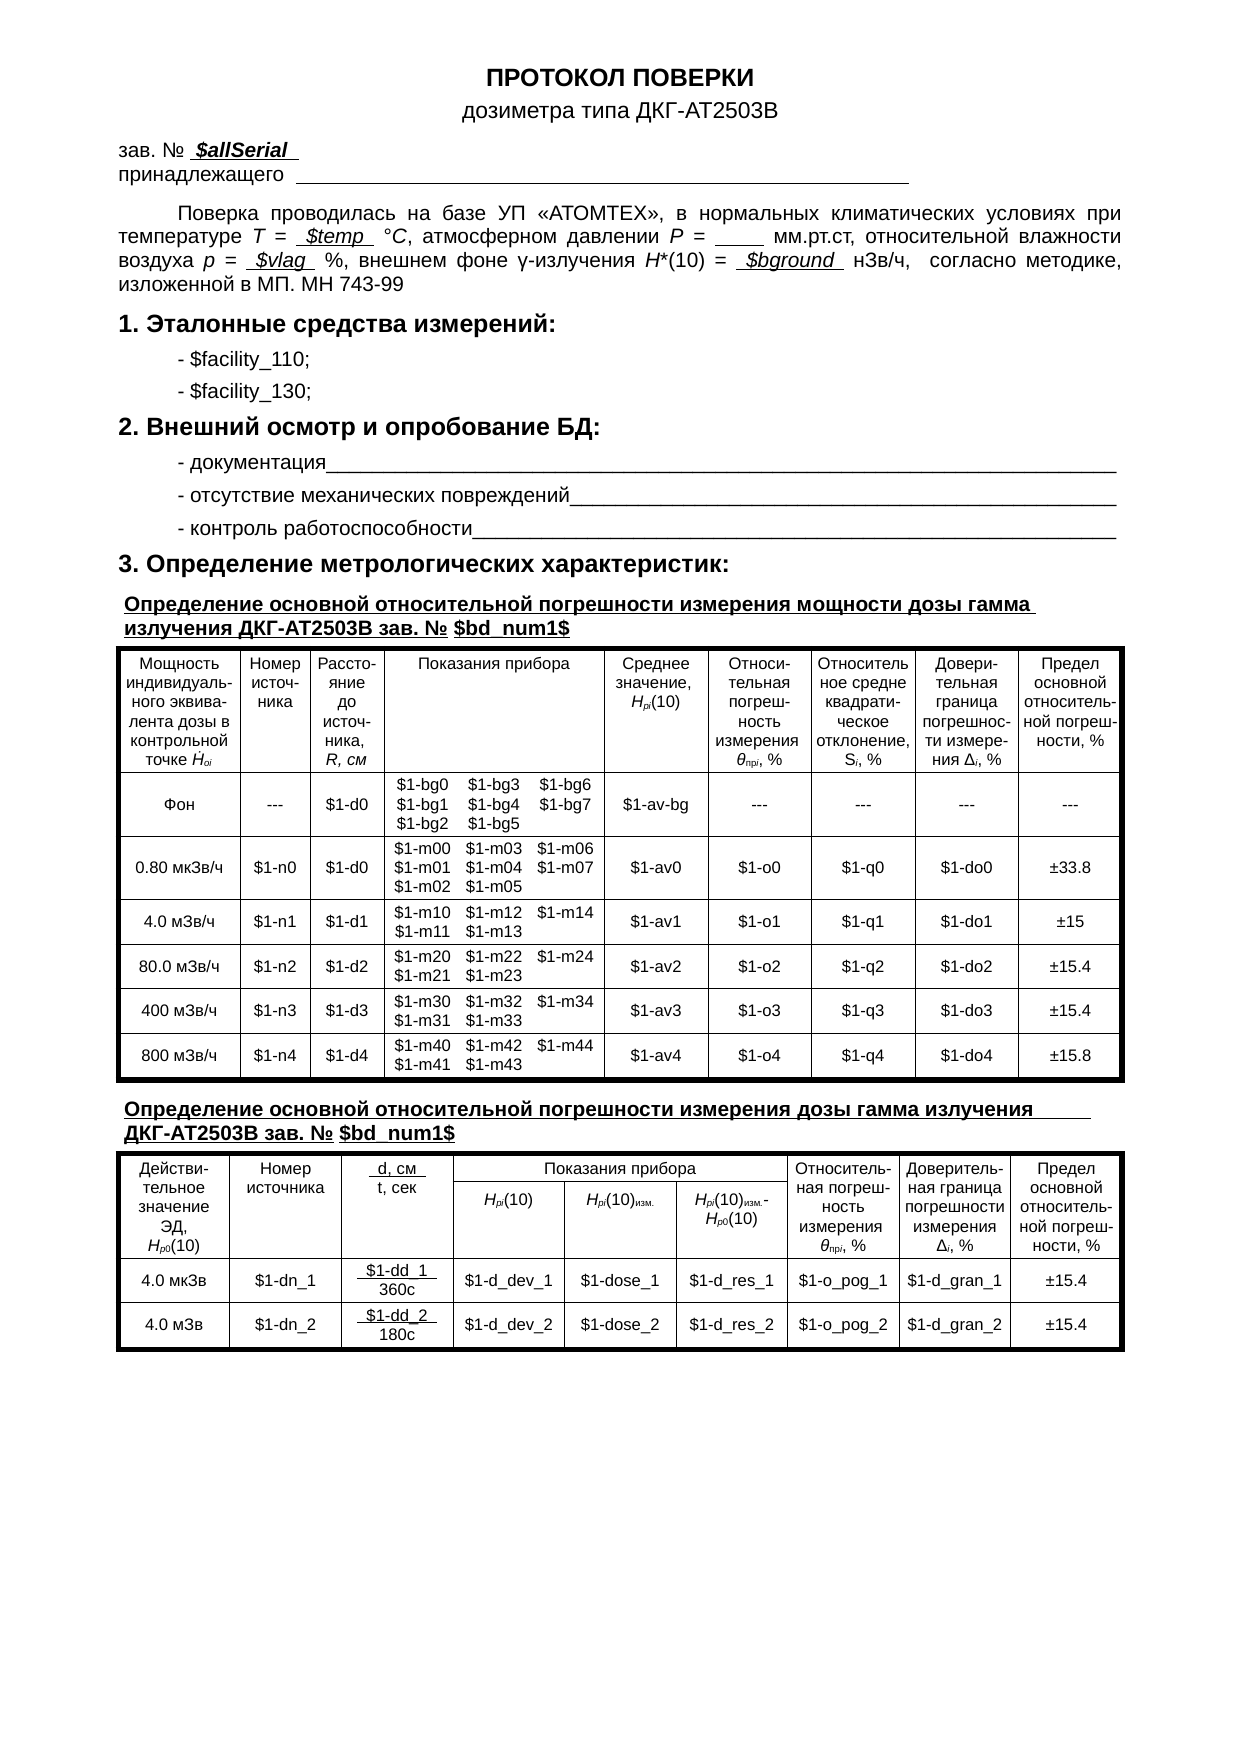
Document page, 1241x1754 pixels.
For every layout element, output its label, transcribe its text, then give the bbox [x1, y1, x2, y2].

text - документация [118, 450, 1122, 474]
table_cell Относи-тельная погреш-ность измерения θпрi, % [709, 651, 811, 772]
text - отсутствие механических повреждений [118, 483, 1122, 507]
table_cell --- [812, 773, 915, 836]
table_cell $1-o3 [709, 989, 811, 1033]
table_cell --- [241, 773, 310, 836]
table_header Определение основной относительной погрешности измерения мощности дозы гамма излучения ДКГ-АТ2503B зав. № $bd_num1$ [118, 578, 1122, 646]
table_cell Предел основной относитель-ной погреш-ности, % [1011, 1156, 1119, 1258]
text 1. Эталонные средства измерений: [118, 309, 1122, 337]
table_cell $1-d_gran_2 [900, 1303, 1010, 1347]
table_cell $1-dose_1 [565, 1259, 676, 1302]
table_cell $1-d4 [311, 1034, 384, 1077]
table_cell $1-o4 [709, 1034, 811, 1077]
table_cell $1-bg0 $1-bg1 $1-bg2 $1-bg3 $1-bg4 $1-bg5 $1-bg6 $1-bg7 [385, 773, 604, 836]
table_cell $1-av0 [605, 837, 708, 899]
table_cell $1-q4 [812, 1034, 915, 1077]
table_cell Показания прибора [454, 1156, 787, 1181]
table_cell $1-m10 $1-m11 $1-m12 $1-m13 $1-m14 [385, 900, 604, 944]
table_cell $1-do4 [916, 1034, 1018, 1077]
table_cell ±33.8 [1019, 837, 1119, 899]
table_cell ±15.8 [1019, 1034, 1119, 1077]
text зав. № $allSerial . [118, 138, 1122, 162]
table_cell $1-d2 [311, 945, 384, 988]
table_cell $1-av4 [605, 1034, 708, 1077]
text 3. Определение метрологических характеристик: [118, 549, 1122, 577]
table_cell $1-dn_2 [230, 1303, 341, 1347]
table_header Определение основной относительной погрешности измерения дозы гамма излучения ДКГ-АТ2503B зав. № $bd_num1$ [118, 1083, 1122, 1151]
table_cell ±15.4 [1011, 1303, 1119, 1347]
table_cell 4.0 мЗв [121, 1303, 229, 1347]
text ПРОТОКОЛ ПОВЕРКИ [118, 62, 1122, 91]
table_cell --- [709, 773, 811, 836]
table_cell --- [1019, 773, 1119, 836]
text принадлежащего . . [118, 162, 1122, 186]
table_cell ±15 [1019, 900, 1119, 944]
table_cell $1-o_pog_1 [788, 1259, 899, 1302]
table_cell 800 мЗв/ч [121, 1034, 240, 1077]
table_cell $1-o_pog_2 [788, 1303, 899, 1347]
table_cell 400 мЗв/ч [121, 989, 240, 1033]
table_cell Рассто-яние до источ-ника, R, см [311, 651, 384, 772]
table_cell Доверитель-ная граница погрешности измерения Δi, % [900, 1156, 1010, 1258]
table_cell $1-d3 [311, 989, 384, 1033]
table_cell Hpi(10)изм. [565, 1182, 676, 1258]
table_cell Hpi(10) [454, 1182, 564, 1258]
table_cell $1-d_dev_2 [454, 1303, 564, 1347]
table_cell ±15.4 [1019, 989, 1119, 1033]
table_cell d, см t, сек [342, 1156, 453, 1258]
table_cell Довери-тельная граница погрешнос-ти измере-ния Δi, % [916, 651, 1018, 772]
table_cell $1-m30 $1-m31 $1-m32 $1-m33 $1-m34 [385, 989, 604, 1033]
table_cell Hpi(10)изм.-Hp0(10) [677, 1182, 787, 1258]
table_cell 80.0 мЗв/ч [121, 945, 240, 988]
table_cell Показания прибора [385, 651, 604, 772]
table_cell $1-n4 [241, 1034, 310, 1077]
table_cell $1-do0 [916, 837, 1018, 899]
table_cell $1-d0 [311, 837, 384, 899]
table_cell $1-m00 $1-m01 $1-m02 $1-m03 $1-m04 $1-m05 $1-m06 $1-m07 [385, 837, 604, 899]
table_cell ±15.4 [1019, 945, 1119, 988]
text Поверка проводилась на базе УП «АТОМТЕХ», в нормальных климатических условиях при температуре Т = $temp °С, атмосферном давлении Р = мм.рт.ст, относительной влажности воздуха р = $vlag %, внешнем фоне γ-излучения H*(10) = $bground нЗв/ч, согласно методике, изложенной в МП. МН 743-99 [118, 200, 1122, 296]
table_cell $1-d1 [311, 900, 384, 944]
table_cell Действи-тельное значение ЭД, Hp0(10) [121, 1156, 229, 1258]
table_cell $1-q2 [812, 945, 915, 988]
table_cell $1-av-bg [605, 773, 708, 836]
text - $facility_110; [118, 346, 1122, 370]
table_cell $1-dd_1 360c [342, 1259, 453, 1302]
text дозиметра типа ДКГ-АТ2503B [118, 97, 1122, 124]
table_cell $1-q3 [812, 989, 915, 1033]
table_cell $1-d0 [311, 773, 384, 836]
table_cell Номер источника [230, 1156, 341, 1258]
table_cell $1-m20 $1-m21 $1-m22 $1-m23 $1-m24 [385, 945, 604, 988]
table_cell $1-m40 $1-m41 $1-m42 $1-m43 $1-m44 [385, 1034, 604, 1077]
table_cell $1-q1 [812, 900, 915, 944]
table_cell $1-do3 [916, 989, 1018, 1033]
table_cell Относительное средне квадрати-ческое отклонение, Si, % [812, 651, 915, 772]
table_cell 4.0 мкЗв [121, 1259, 229, 1302]
table_cell Фон [121, 773, 240, 836]
table_cell Предел основной относитель-ной погреш-ности, % [1019, 651, 1119, 772]
table_cell $1-o1 [709, 900, 811, 944]
table_cell $1-n1 [241, 900, 310, 944]
table_cell Номер источ-ника [241, 651, 310, 772]
table_cell $1-do1 [916, 900, 1018, 944]
table_cell 0.80 мкЗв/ч [121, 837, 240, 899]
table_cell $1-d_res_1 [677, 1259, 787, 1302]
table_cell $1-do2 [916, 945, 1018, 988]
table_cell $1-n0 [241, 837, 310, 899]
table_cell Мощность индивидуаль-ного эквива-лента дозы в контрольной точке Ḣoi [121, 651, 240, 772]
table_cell $1-d_res_2 [677, 1303, 787, 1347]
table_cell 4.0 мЗв/ч [121, 900, 240, 944]
table_cell $1-av1 [605, 900, 708, 944]
table_cell $1-q0 [812, 837, 915, 899]
table_cell Среднее значение, Hpi(10) [605, 651, 708, 772]
table_cell Относитель-ная погреш-ность измерения θпрi, % [788, 1156, 899, 1258]
text - контроль работоспособности [118, 516, 1122, 540]
table_cell $1-o2 [709, 945, 811, 988]
table_cell $1-d_gran_1 [900, 1259, 1010, 1302]
table_cell ±15.4 [1011, 1259, 1119, 1302]
text - $facility_130; [118, 379, 1122, 403]
table_cell $1-o0 [709, 837, 811, 899]
table_cell $1-av2 [605, 945, 708, 988]
table_cell $1-d_dev_1 [454, 1259, 564, 1302]
table_cell $1-n2 [241, 945, 310, 988]
table_cell $1-dd_2 180c [342, 1303, 453, 1347]
table_cell $1-dn_1 [230, 1259, 341, 1302]
table_cell $1-dose_2 [565, 1303, 676, 1347]
table_cell $1-n3 [241, 989, 310, 1033]
table_cell $1-av3 [605, 989, 708, 1033]
text 2. Внешний осмотр и опробование БД: [118, 412, 1122, 441]
table_cell --- [916, 773, 1018, 836]
